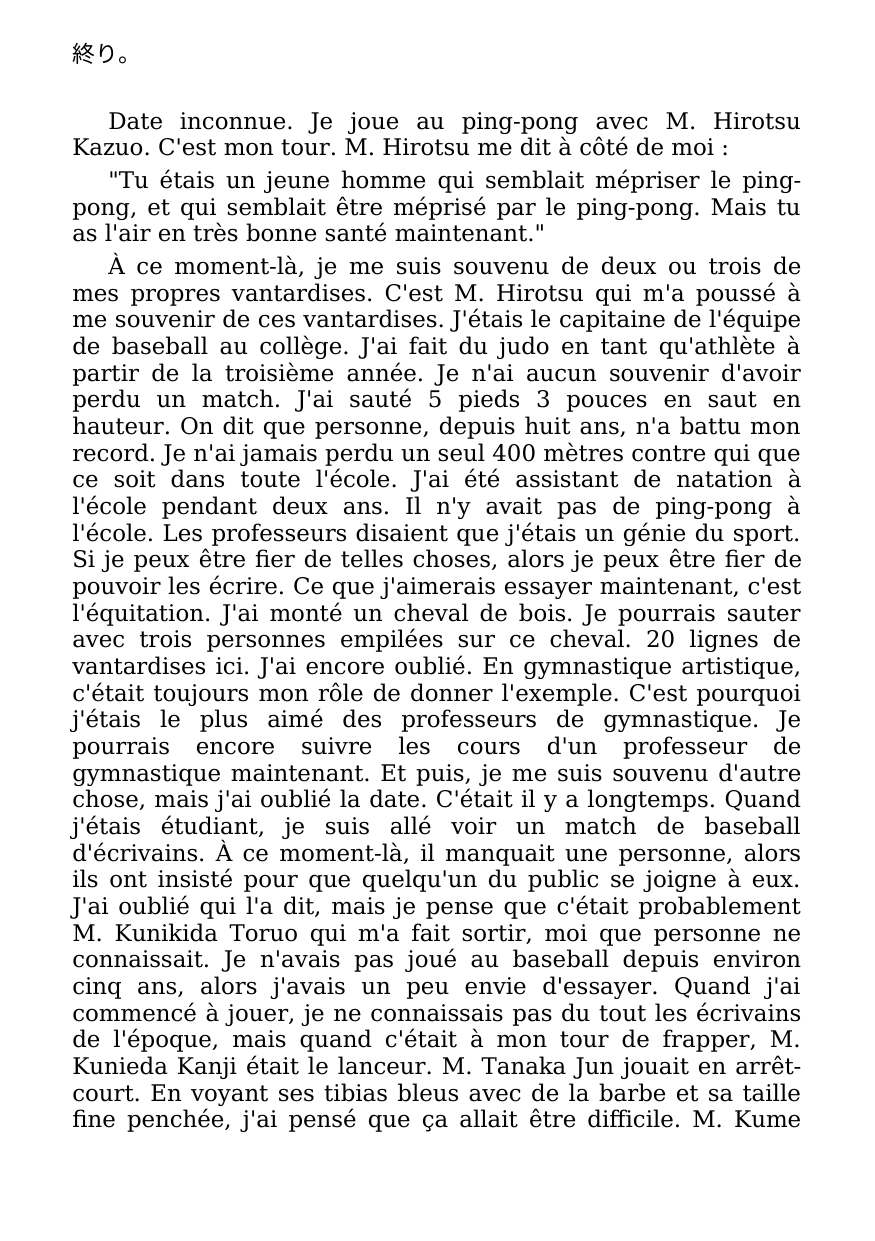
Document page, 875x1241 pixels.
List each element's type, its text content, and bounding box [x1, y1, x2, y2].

text "Tu étais un jeune homme qui semblait mépriser le ping-pong, et qui semblait être méprisé par le ping-pong. Mais tu as l'air en très bonne santé maintenant." [72, 167, 802, 247]
text Date inconnue. Je joue au ping-pong avec M. Hirotsu Kazuo. C'est mon tour. M. Hirotsu me dit à côté de moi : [72, 108, 802, 161]
text 終り。 [72, 36, 802, 69]
text À ce moment-là, je me suis souvenu de deux ou trois de mes propres vantardises. C'est M. Hirotsu qui m'a poussé à me souvenir de ces vantardises. J'étais le capitaine de l'équipe de baseball au collège. J'ai fait du judo en tant qu'athlète à partir de la troisième année. Je n'ai aucun souvenir d'avoir perdu un match. J'ai sauté 5 pieds 3 pouces en saut en hauteur. On dit que personne, depuis huit ans, n'a battu mon record. Je n'ai jamais perdu un seul 400 mètres contre qui que ce soit dans toute l'école. J'ai été assistant de natation à l'école pendant deux ans. Il n'y avait pas de ping-pong à l'école. Les professeurs disaient que j'étais un génie du sport. Si je peux être fier de telles choses, alors je peux être fier de pouvoir les écrire. Ce que j'aimerais essayer maintenant, c'est l'équitation. J'ai monté un cheval de bois. Je pourrais sauter avec trois personnes empilées sur ce cheval. 20 lignes de vantardises ici. J'ai encore oublié. En gymnastique artistique, c'était toujours mon rôle de donner l'exemple. C'est pourquoi j'étais le plus aimé des professeurs de gymnastique. Je pourrais encore suivre les cours d'un professeur de gymnastique maintenant. Et puis, je me suis souvenu d'autre chose, mais j'ai oublié la date. C'était il y a longtemps. Quand j'étais étudiant, je suis allé voir un match de baseball d'écrivains. À ce moment-là, il manquait une personne, alors ils ont insisté pour que quelqu'un du public se joigne à eux. J'ai oublié qui l'a dit, mais je pense que c'était probablement M. Kunikida Toruo qui m'a fait sortir, moi que personne ne connaissait. Je n'avais pas joué au baseball depuis environ cinq ans, alors j'avais un peu envie d'essayer. Quand j'ai commencé à jouer, je ne connaissais pas du tout les écrivains de l'époque, mais quand c'était à mon tour de frapper, M. Kunieda Kanji était le lanceur. M. Tanaka Jun jouait en arrêt-court. En voyant ses tibias bleus avec de la barbe et sa taille fine penchée, j'ai pensé que ça allait être difficile. M. Kume [72, 253, 802, 1133]
